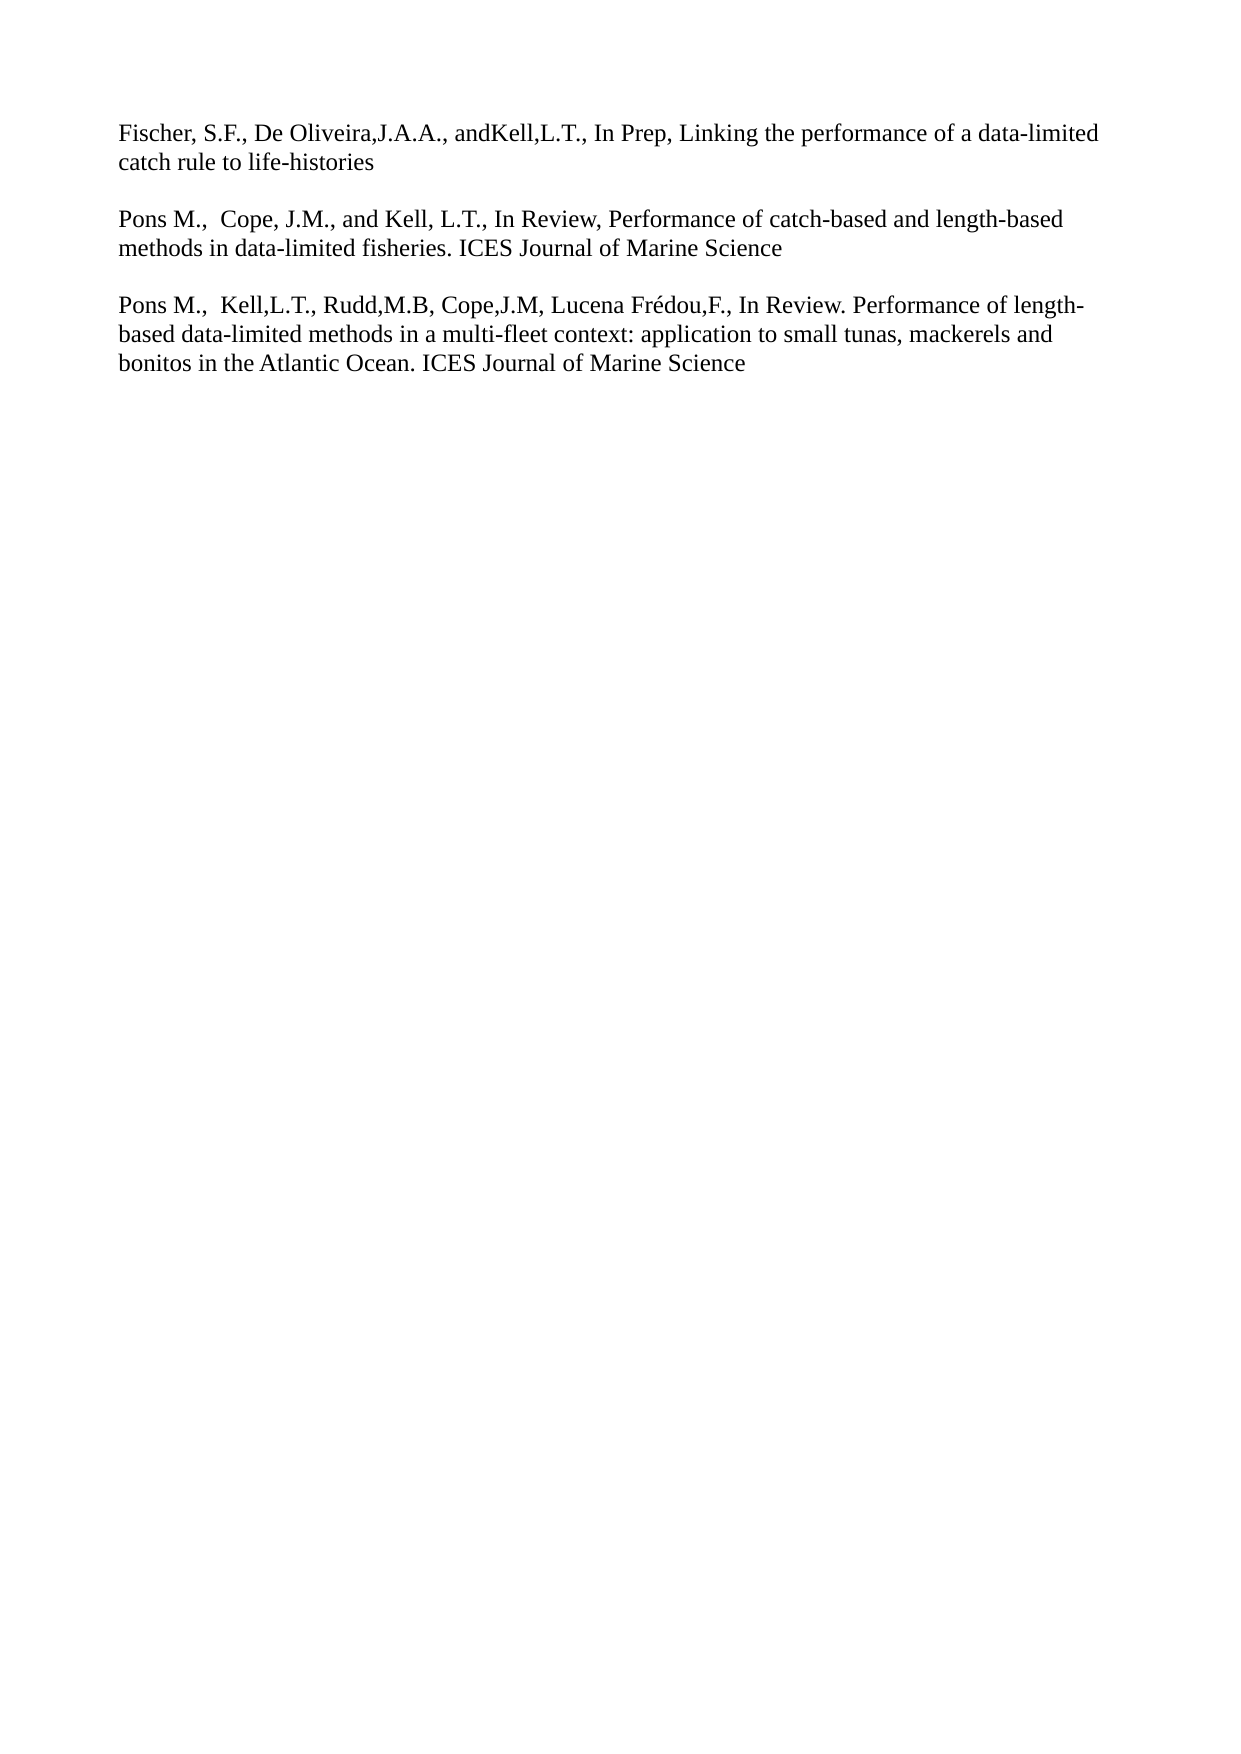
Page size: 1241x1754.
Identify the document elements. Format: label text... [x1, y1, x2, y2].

text Pons M., Kell,L.T., Rudd,M.B, Cope,J.M, Lucena Frédou,F., In Review. Performance of length-based data-limited methods in a multi-fleet context: application to small tunas, mackerels and bonitos in the Atlantic Ocean. ICES Journal of Marine Science [118, 291, 1122, 377]
text Pons M., Cope, J.M., and Kell, L.T., In Review, Performance of catch-based and length-based methods in data-limited fisheries. ICES Journal of Marine Science [118, 204, 1122, 262]
text Fischer, S.F., De Oliveira,J.A.A., andKell,L.T., In Prep, Linking the performance of a data-limited catch rule to life-histories [118, 118, 1122, 176]
